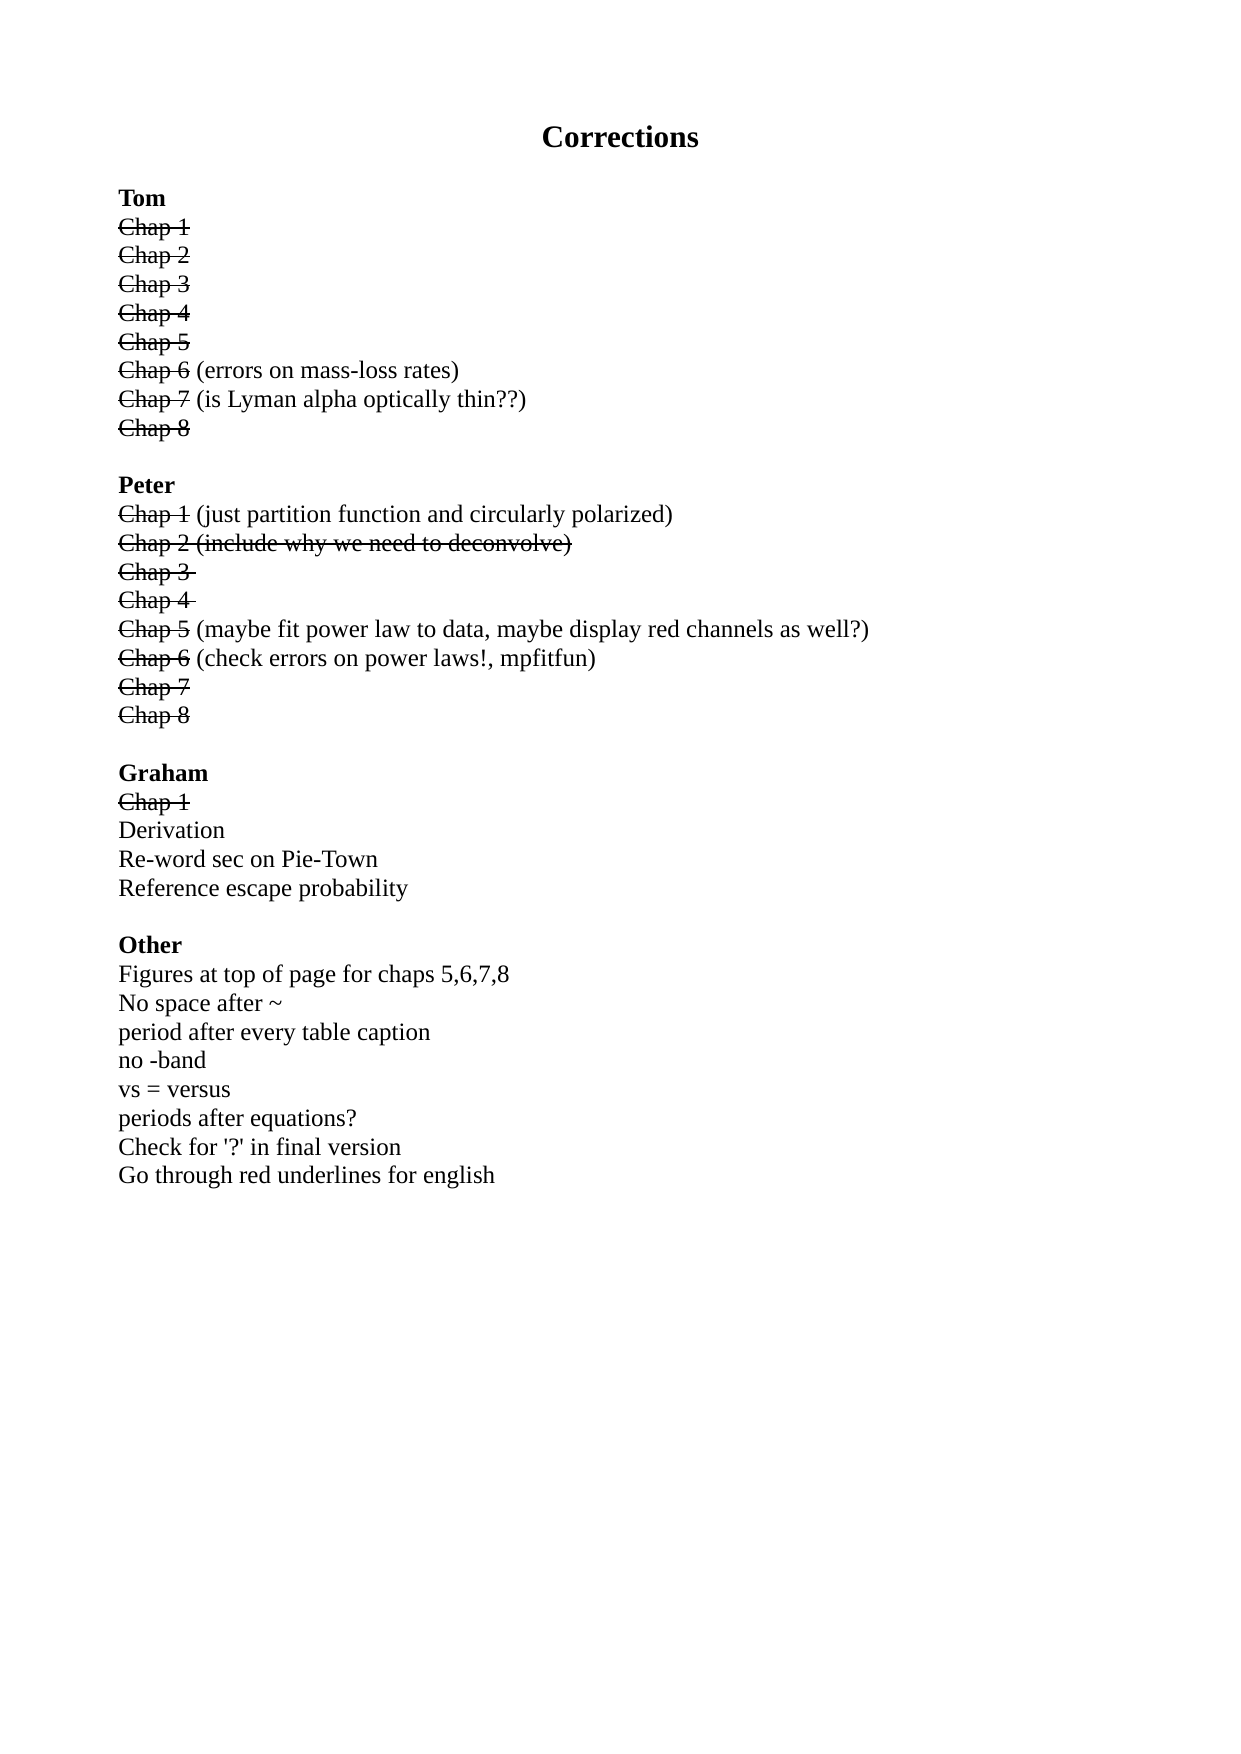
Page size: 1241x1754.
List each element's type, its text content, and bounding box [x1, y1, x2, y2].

text Graham [118, 758, 1122, 787]
text Chap 5 (maybe fit power law to data, maybe display red channels as well?) [118, 614, 1122, 643]
text Chap 2 [118, 240, 1122, 269]
text Chap 3 [118, 269, 1122, 298]
text Chap 8 [118, 413, 1122, 442]
text Tom [118, 183, 1122, 212]
text Other [118, 930, 1122, 959]
text periods after equations? [118, 1103, 1122, 1132]
text Chap 2 (include why we need to deconvolve) [118, 528, 1122, 557]
text Chap 1 [118, 787, 1122, 815]
text Chap 3 [118, 557, 1122, 585]
text Chap 6 (errors on mass-loss rates) [118, 355, 1122, 384]
text Peter [118, 470, 1122, 499]
text Chap 7 [118, 672, 1122, 700]
text Chap 1 (just partition function and circularly polarized) [118, 499, 1122, 528]
text Chap 4 [118, 298, 1122, 327]
text No space after ~ [118, 988, 1122, 1017]
text Chap 5 [118, 327, 1122, 355]
text Figures at top of page for chaps 5,6,7,8 [118, 959, 1122, 988]
text Chap 4 [118, 585, 1122, 614]
text Chap 1 [118, 212, 1122, 240]
text vs = versus [118, 1074, 1122, 1103]
text Derivation [118, 815, 1122, 844]
text Corrections [118, 118, 1122, 154]
text Reference escape probability [118, 873, 1122, 902]
text Chap 7 (is Lyman alpha optically thin??) [118, 384, 1122, 413]
text Check for '?' in final version [118, 1132, 1122, 1160]
text Chap 8 [118, 700, 1122, 729]
text Go through red underlines for english [118, 1160, 1122, 1189]
text period after every table caption [118, 1017, 1122, 1045]
text Re-word sec on Pie-Town [118, 844, 1122, 873]
text Chap 6 (check errors on power laws!, mpfitfun) [118, 643, 1122, 672]
text no -band [118, 1045, 1122, 1074]
